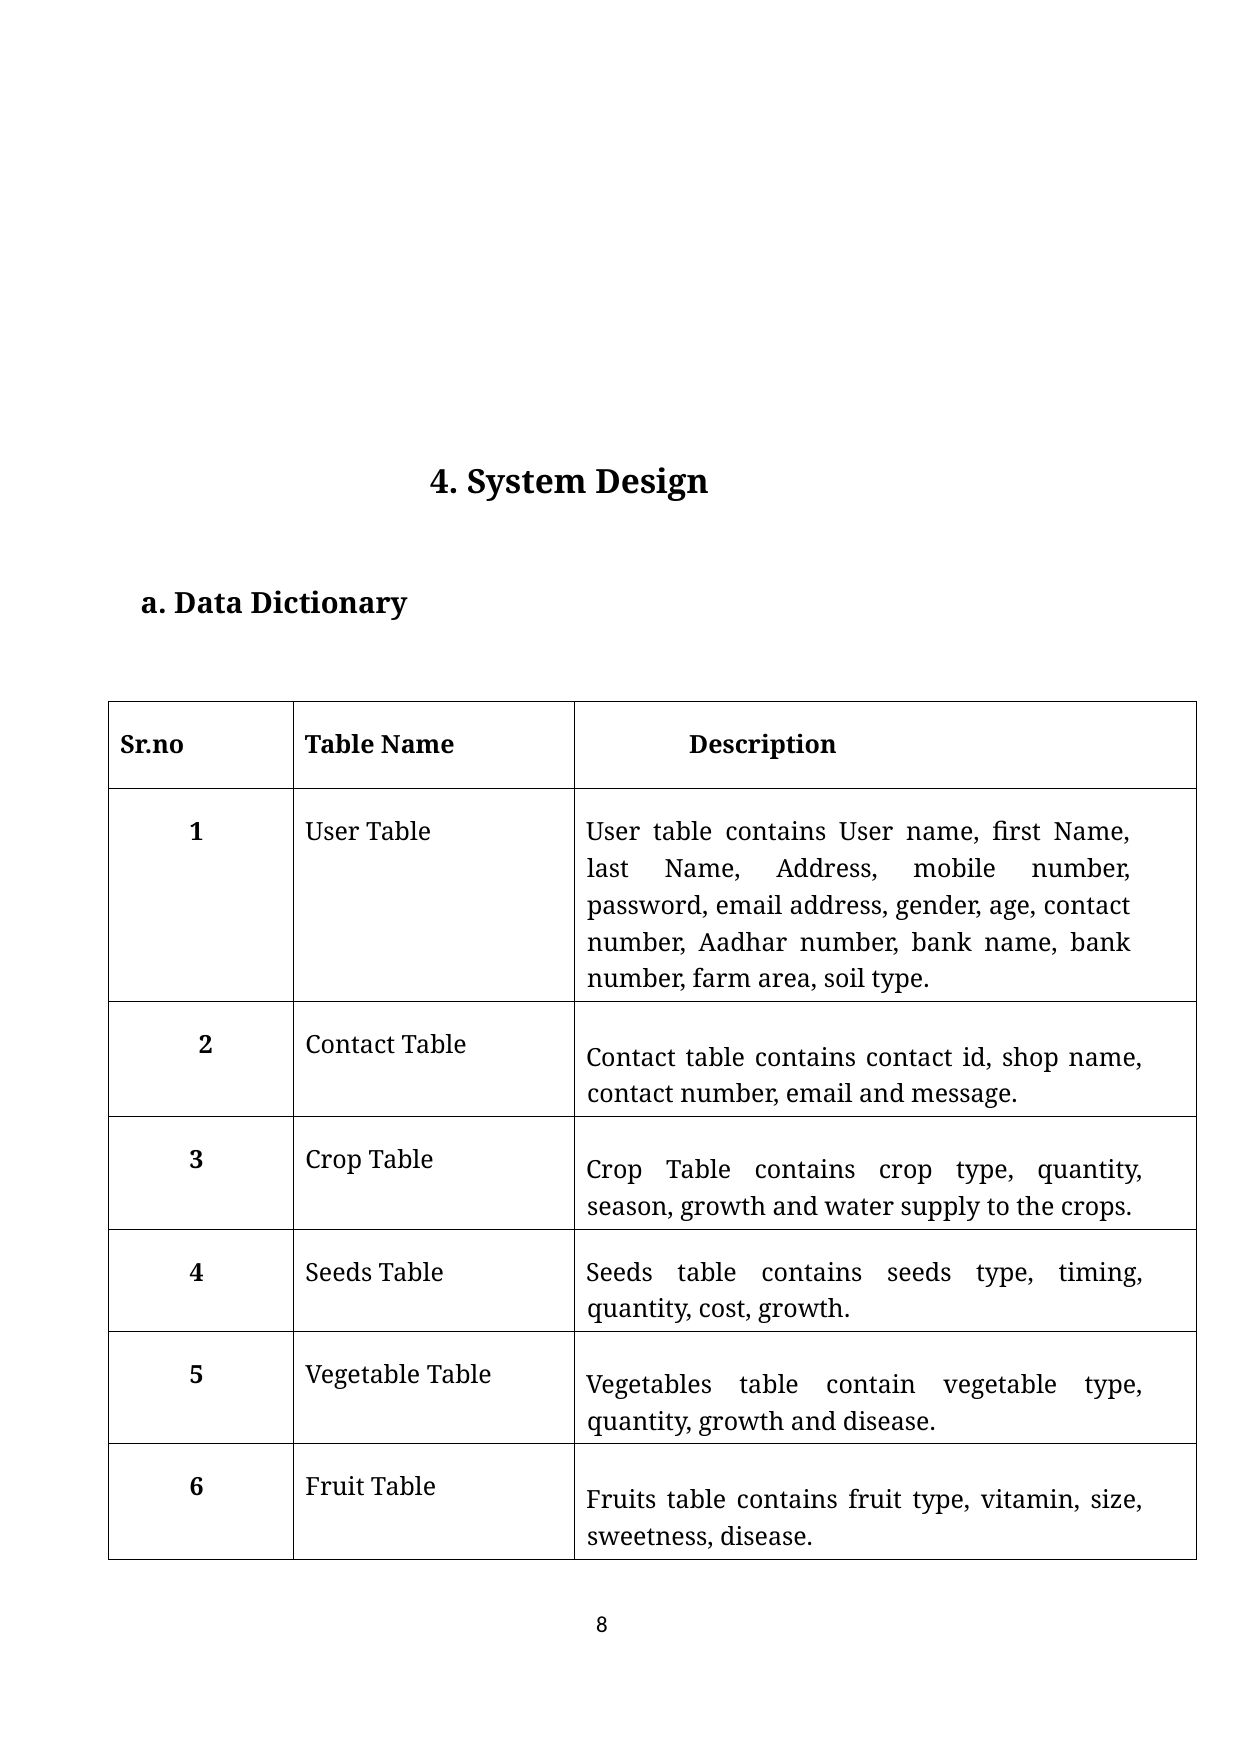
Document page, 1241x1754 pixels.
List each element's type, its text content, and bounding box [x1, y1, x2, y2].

table_cell Fruits table contains fruit type, vitamin, size, sweetness, disease. [575, 1444, 1196, 1558]
table_header Sr.no [109, 702, 293, 788]
text a. Data Dictionary [140, 582, 1236, 622]
table_cell 2 [109, 1002, 293, 1116]
table_cell User Table [294, 789, 574, 1001]
subtitle 4. System Design [70, 458, 709, 504]
table_cell Seeds Table [294, 1230, 574, 1331]
table_cell 3 [109, 1117, 293, 1228]
table_cell Crop Table [294, 1117, 574, 1228]
table_header Table Name [294, 702, 574, 788]
table_cell Vegetables table contain vegetable type, quantity, growth and disease. [575, 1332, 1196, 1443]
table_cell 5 [109, 1332, 293, 1443]
table_cell Seeds table contains seeds type, timing, quantity, cost, growth. [575, 1230, 1196, 1331]
table_cell Fruit Table [294, 1444, 574, 1558]
table_cell 1 [109, 789, 293, 1001]
table_cell Contact Table [294, 1002, 574, 1116]
table_cell 6 [109, 1444, 293, 1558]
table_cell Vegetable Table [294, 1332, 574, 1443]
table_cell 4 [109, 1230, 293, 1331]
table_header Description [575, 702, 1196, 788]
table_cell Contact table contains contact id, shop name, contact number, email and message. [575, 1002, 1196, 1116]
table_cell Crop Table contains crop type, quantity, season, growth and water supply to the crops. [575, 1117, 1196, 1228]
table_cell User table contains User name, first Name, last Name, Address, mobile number, password, email address, gender, age, contact number, Aadhar number, bank name, bank number, farm area, soil type. [575, 789, 1196, 1001]
